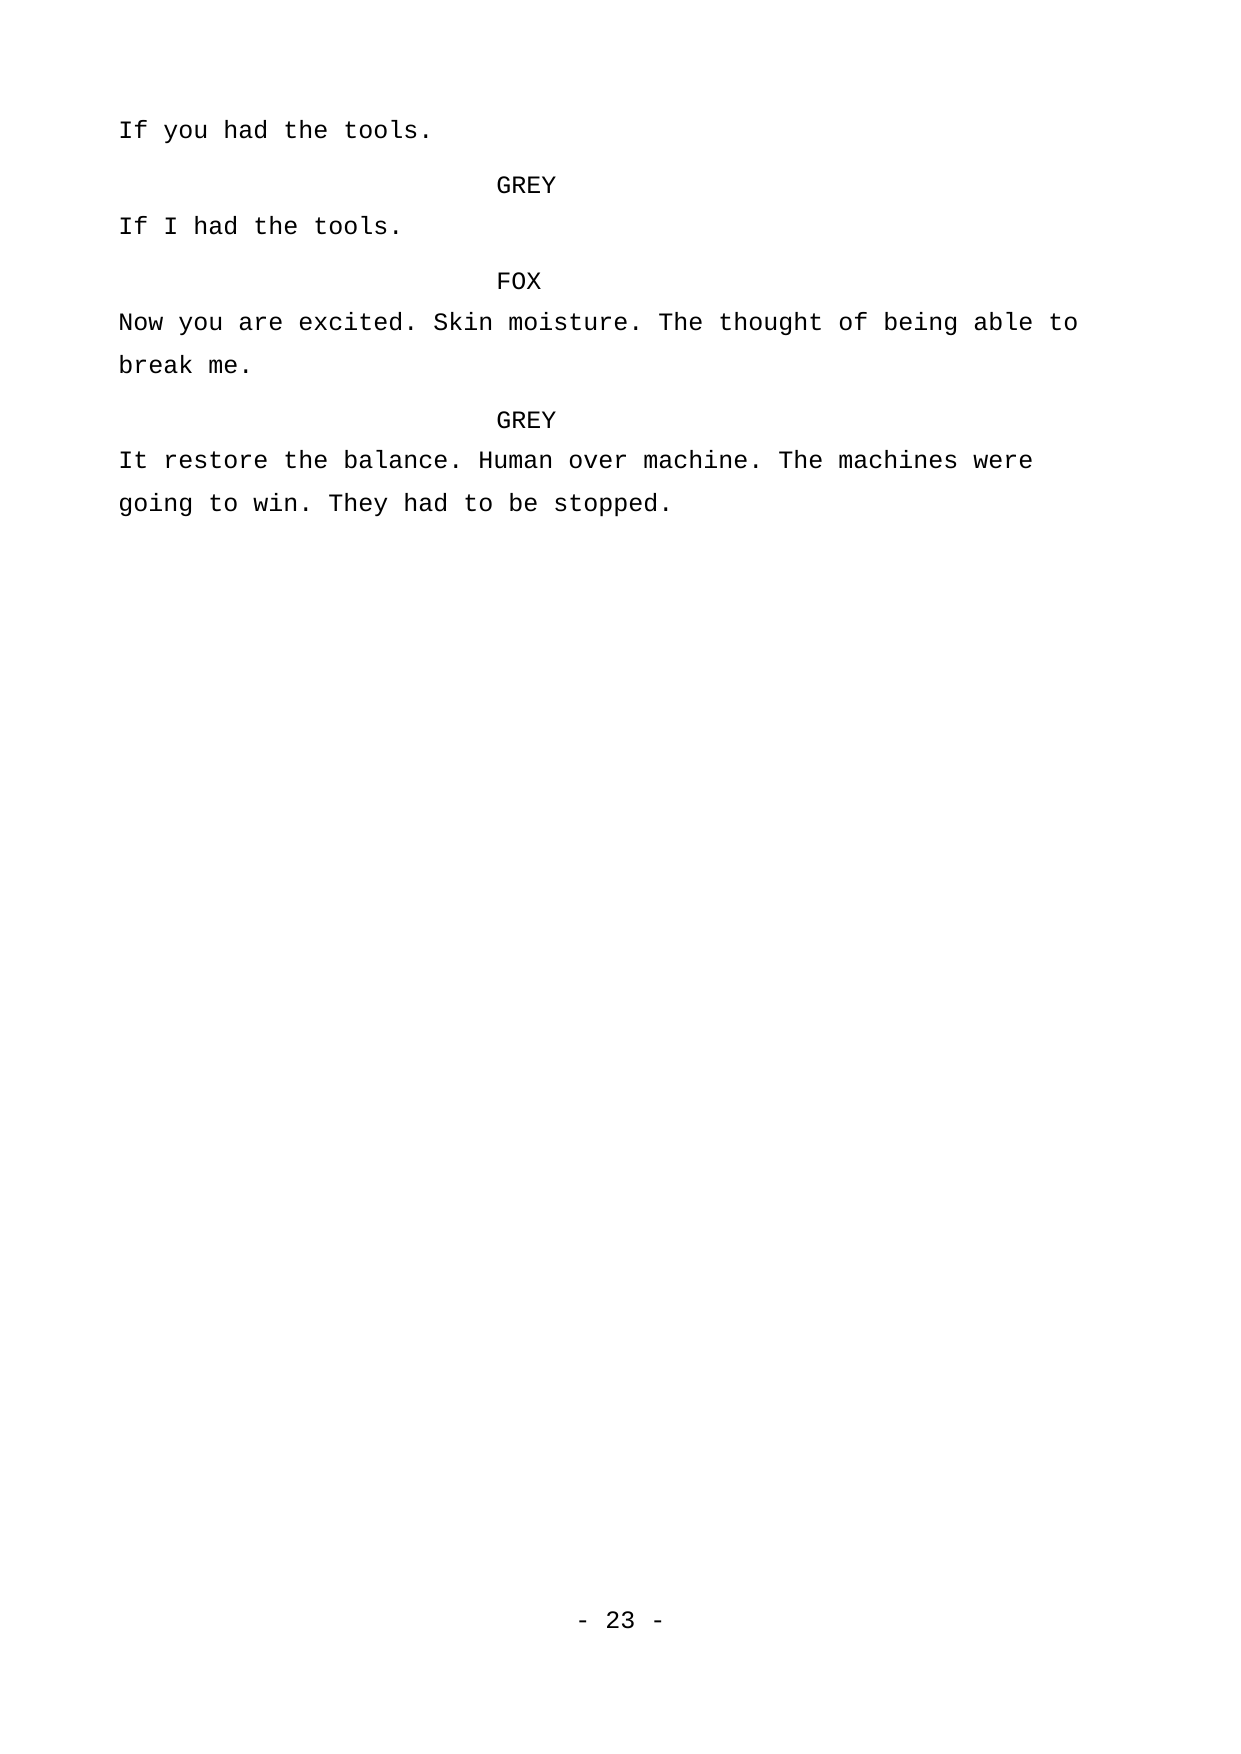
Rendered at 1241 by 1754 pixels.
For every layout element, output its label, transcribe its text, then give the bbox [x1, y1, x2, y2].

text Fox [496, 269, 1122, 297]
text Now you are excited. Skin moisture. The thought of being able to break me. [118, 310, 1122, 381]
text If you had the tools. [118, 118, 1122, 146]
text If I had the tools. [118, 214, 1122, 242]
text Grey [496, 173, 1122, 201]
text It restore the balance. Human over machine. The machines were going to win. They had to be stopped. [118, 448, 1122, 519]
text Grey [496, 407, 1122, 436]
